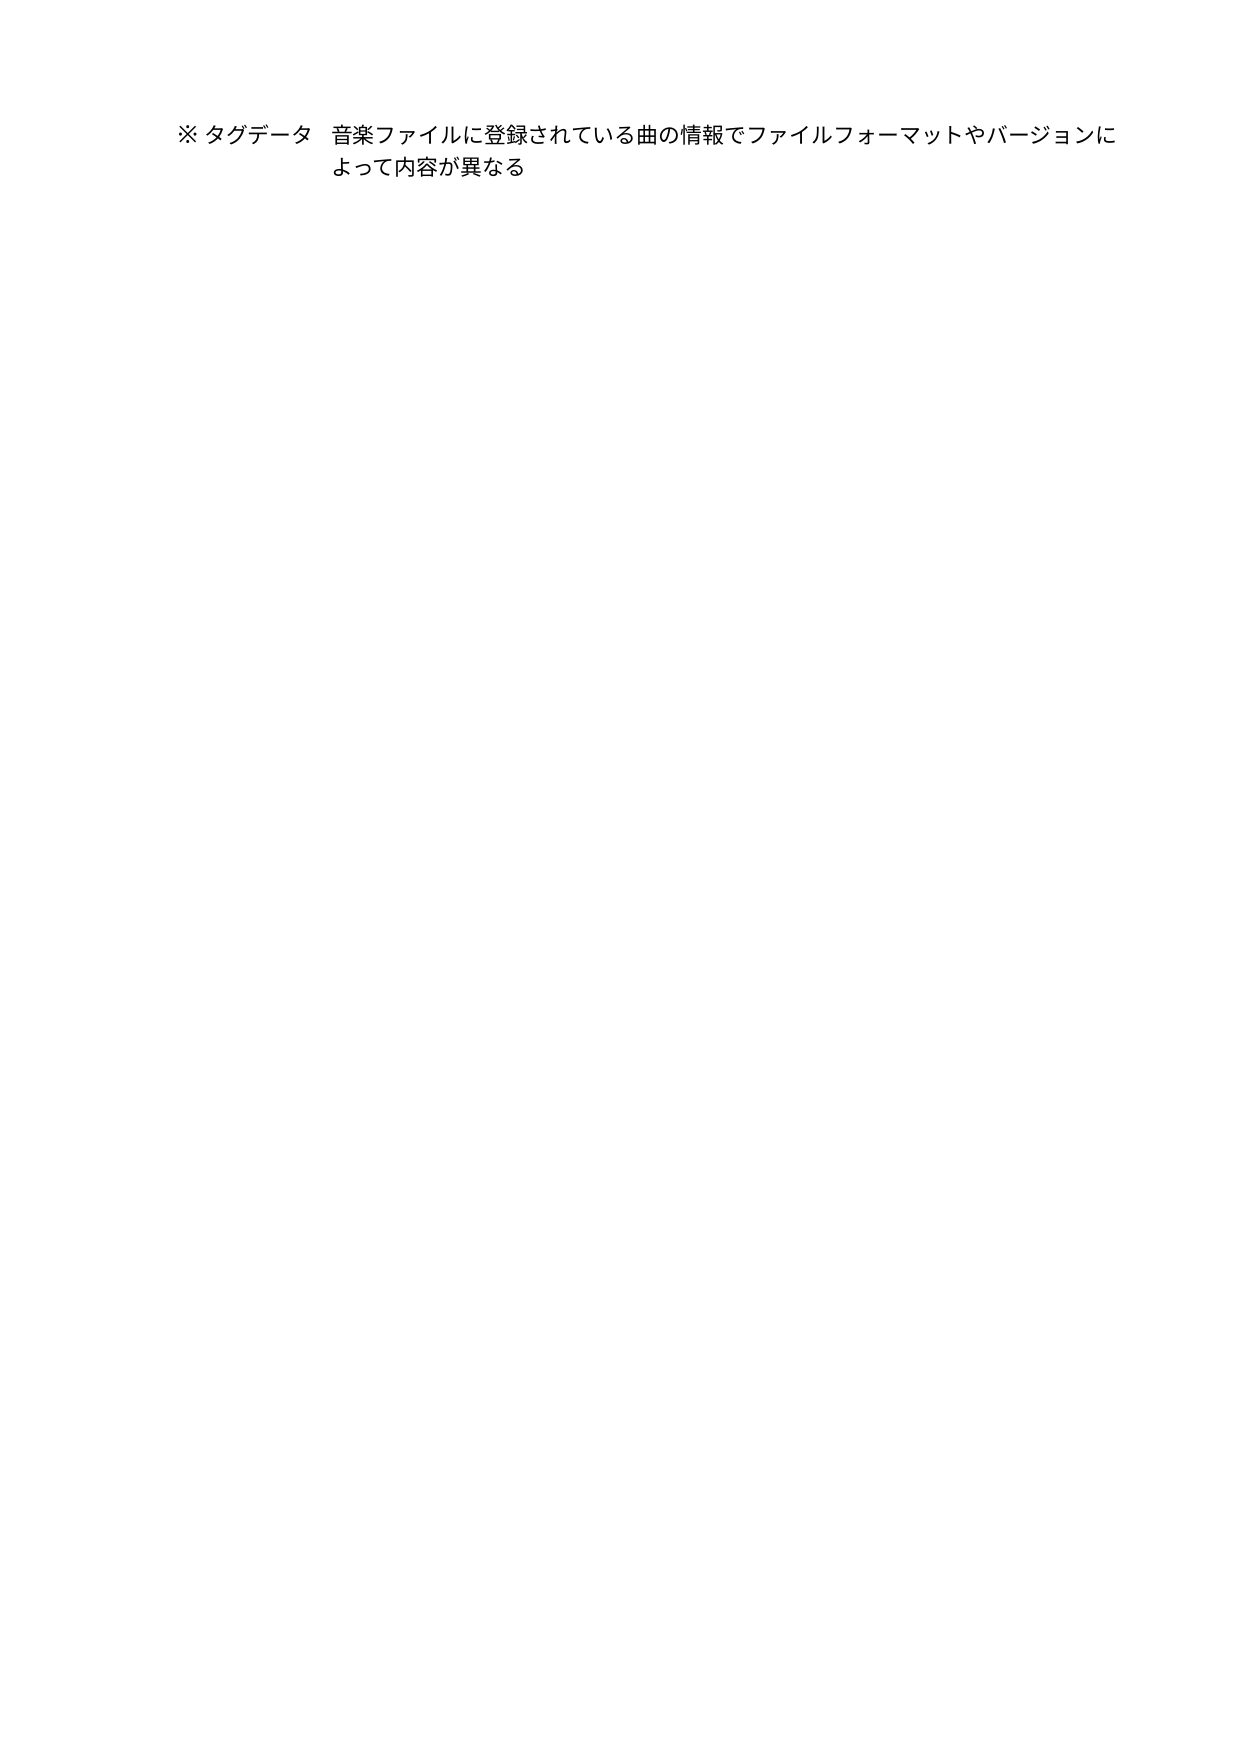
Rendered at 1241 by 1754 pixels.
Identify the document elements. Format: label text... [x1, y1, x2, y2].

text ※ タグデータ 音楽ファイルに登録されている曲の情報でファイルフォーマットやバージョンによって内容が異なる [177, 118, 1122, 181]
